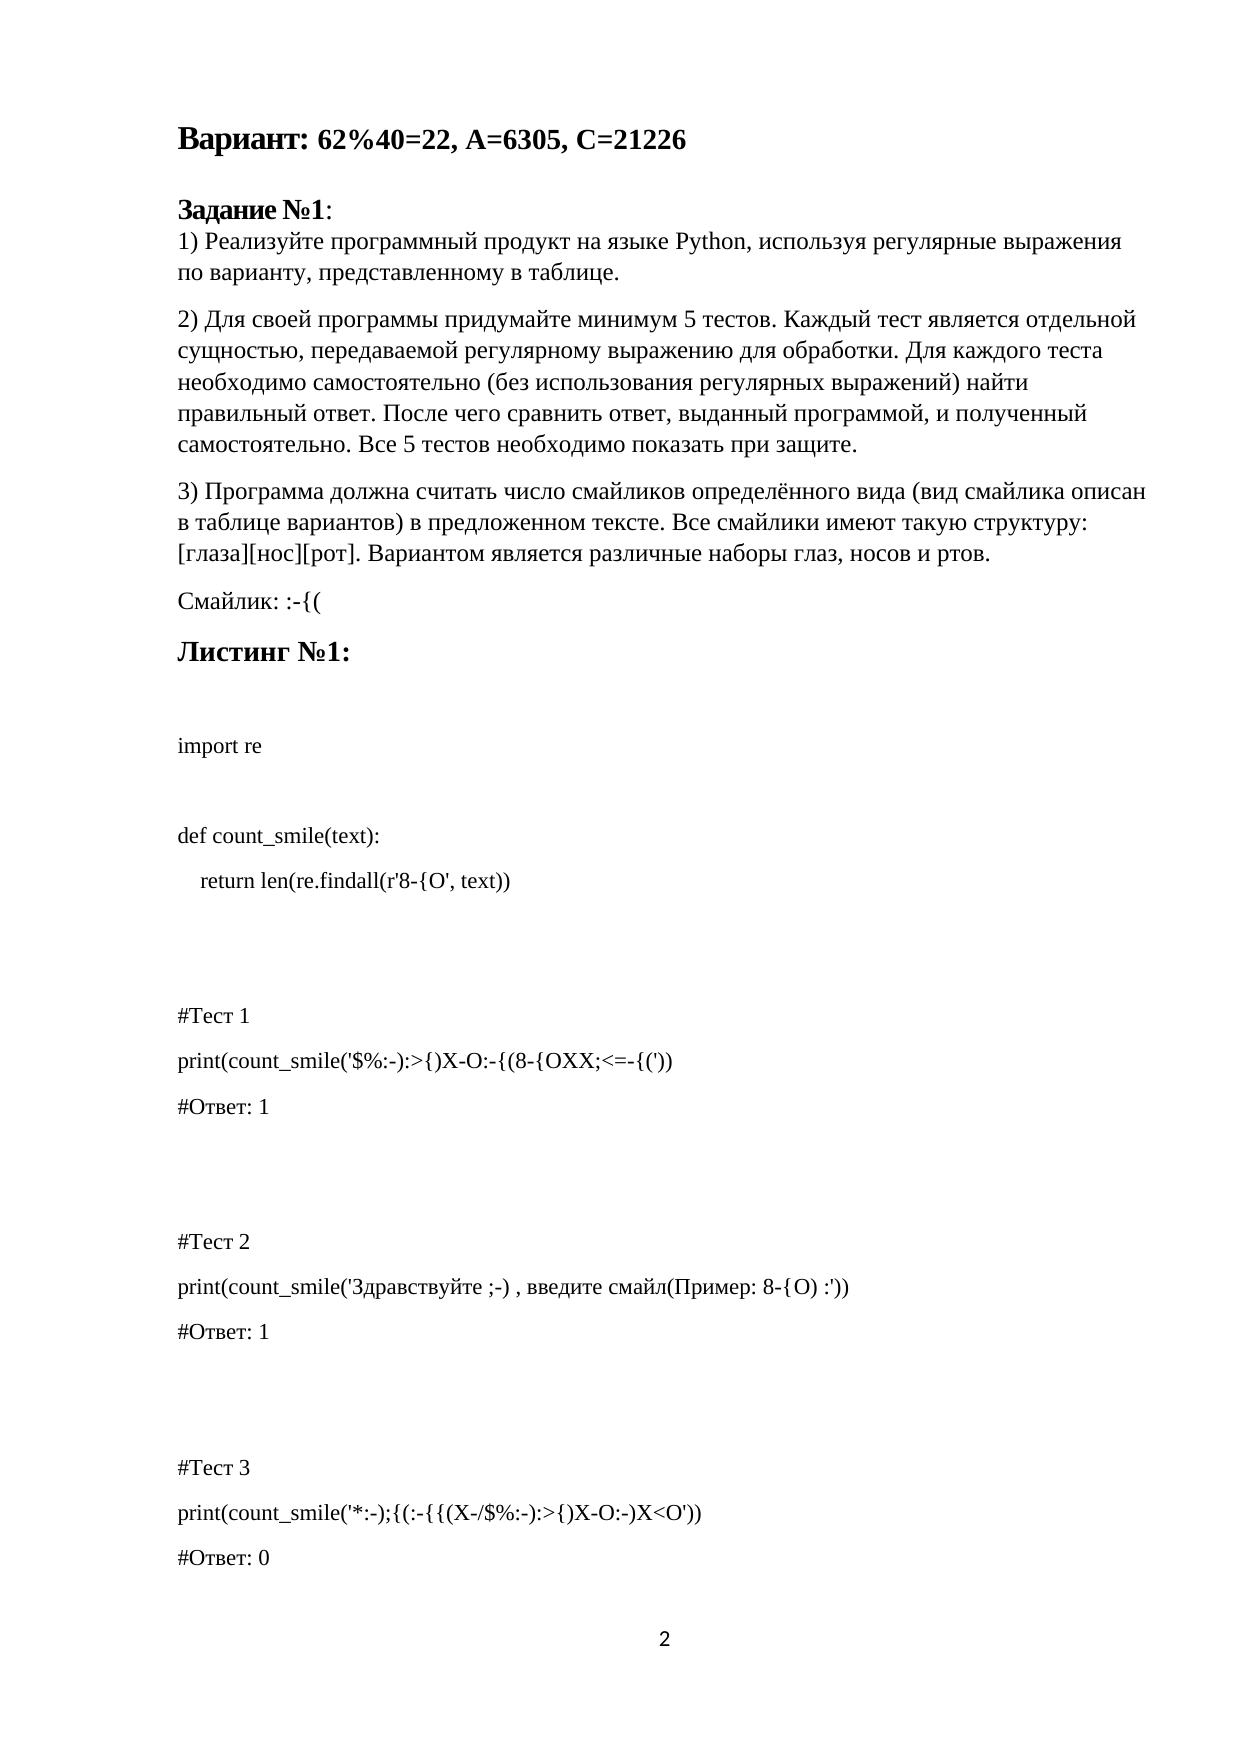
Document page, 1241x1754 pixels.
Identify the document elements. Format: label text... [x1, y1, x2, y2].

text import re [177, 732, 1152, 758]
text #Ответ: 1 [177, 1093, 1152, 1119]
text 2) Для своей программы придумайте минимум 5 тестов. Каждый тест является отдельной сущностью, передаваемой регулярному выражению для обработки. Для каждого теста необходимо самостоятельно (без использования регулярных выражений) найти правильный ответ. После чего сравнить ответ, выданный программой, и полученный самостоятельно. Все 5 тестов необходимо показать при защите. [177, 304, 1152, 457]
text print(count_smile('$%:-):>{)X-O:-{(8-{OXX;<=-{(')) [177, 1048, 1152, 1074]
text #Тест 3 [177, 1453, 1152, 1480]
text def count_smile(text): [177, 822, 1152, 848]
text #Тест 2 [177, 1228, 1152, 1254]
text print(count_smile('Здравствуйте ;-) , введите смайл(Пример: 8-{O) :')) [177, 1273, 1152, 1299]
text return len(re.findall(r'8-{O', text)) [177, 867, 1152, 893]
text Листинг №1: [177, 634, 1152, 667]
text #Ответ: 0 [177, 1544, 1152, 1570]
text print(count_smile('*:-);{(:-{{(X-/$%:-):>{)X-O:-)X<O')) [177, 1499, 1152, 1525]
text 3) Программа должна считать число смайликов определённого вида (вид смайлика описан в таблице вариантов) в предложенном тексте. Все смайлики имеют такую структуру: [глаза][нос][рот]. Вариантом является различные наборы глаз, носов и ртов. [177, 476, 1152, 567]
title Задание №1: [177, 192, 1152, 226]
text Смайлик: :-{( [177, 586, 1152, 615]
text Вариант: 62%40=22, А=6305, С=21226 [177, 118, 1152, 156]
text 1) Реализуйте программный продукт на языке Python, используя регулярные выражения по варианту, представленному в таблице. [177, 226, 1152, 286]
text #Тест 1 [177, 1002, 1152, 1029]
text #Ответ: 1 [177, 1318, 1152, 1344]
